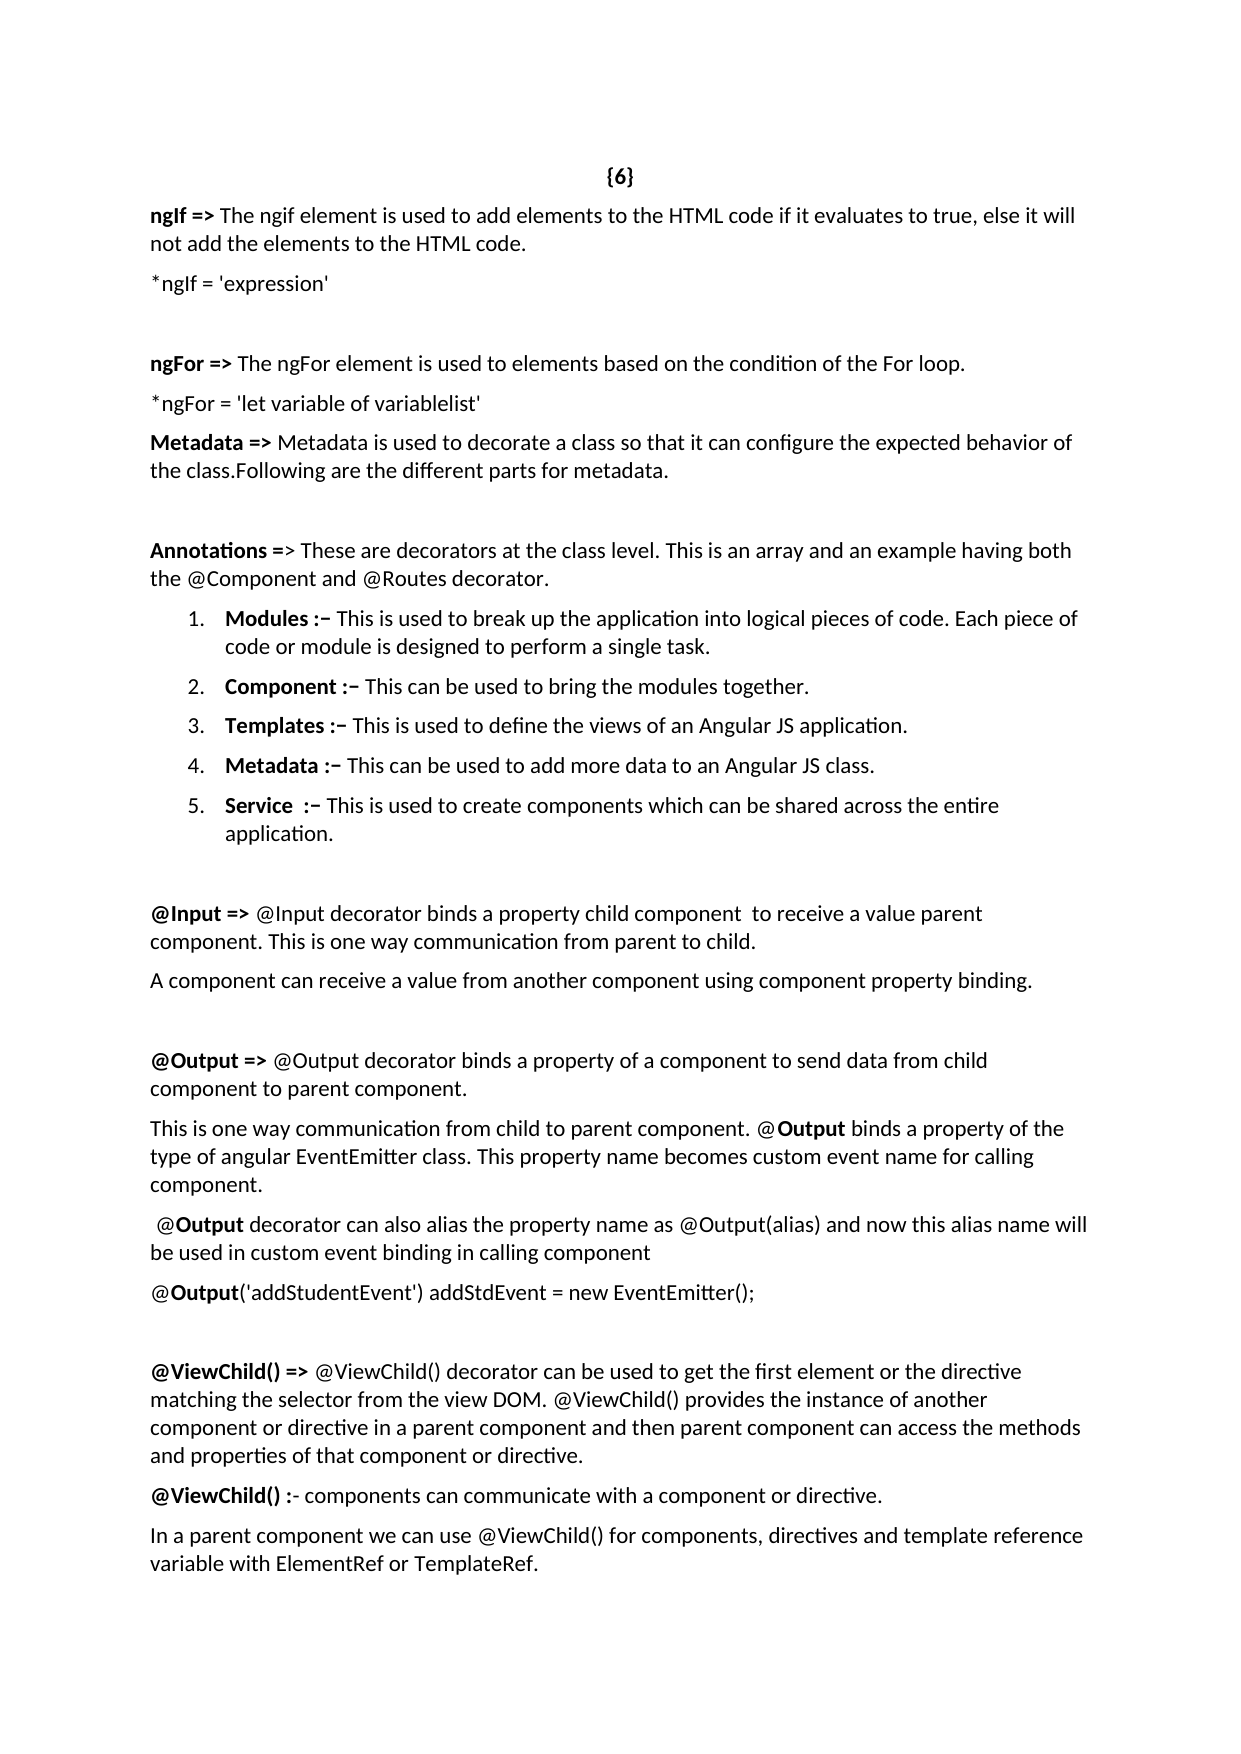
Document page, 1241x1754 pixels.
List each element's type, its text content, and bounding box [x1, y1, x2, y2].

text @Output('addStudentEvent') addStdEvent = new EventEmitter(); [150, 1278, 1090, 1306]
text @Output decorator can also alias the property name as @Output(alias) and now this alias name will be used in custom event binding in calling component [150, 1210, 1090, 1266]
text {6} [150, 162, 1090, 190]
text *ngFor = 'let variable of variablelist' [150, 389, 1090, 417]
text @ViewChild() => @ViewChild() decorator can be used to get the first element or the directive matching the selector from the view DOM. @ViewChild() provides the instance of another component or directive in a parent component and then parent component can access the methods and properties of that component or directive. [150, 1357, 1090, 1469]
text This is one way communication from child to parent component. @Output binds a property of the type of angular EventEmitter class. This property name becomes custom event name for calling component. [150, 1114, 1090, 1198]
list Service :− This is used to create components which can be shared across the entire application. [187, 791, 1090, 847]
list Metadata :− This can be used to add more data to an Angular JS class. [187, 751, 1090, 779]
text @ViewChild() :- components can communicate with a component or directive. [150, 1481, 1090, 1509]
text Metadata => Metadata is used to decorate a class so that it can configure the expected behavior of the class.Following are the different parts for metadata. [150, 428, 1090, 484]
text In a parent component we can use @ViewChild() for components, directives and template reference variable with ElementRef or TemplateRef. [150, 1521, 1090, 1577]
text Annotations => These are decorators at the class level. This is an array and an example having both the @Component and @Routes decorator. [150, 536, 1090, 592]
list Component :− This can be used to bring the modules together. [187, 672, 1090, 700]
text @Output => @Output decorator binds a property of a component to send data from child component to parent component. [150, 1046, 1090, 1102]
text *ngIf = 'expression' [150, 269, 1090, 297]
list Modules :− This is used to break up the application into logical pieces of code. Each piece of code or module is designed to perform a single task. [187, 604, 1090, 660]
text ngIf => The ngif element is used to add elements to the HTML code if it evaluates to true, else it will not add the elements to the HTML code. [150, 202, 1090, 258]
text @Input => @Input decorator binds a property child component to receive a value parent component. This is one way communication from parent to child. [150, 899, 1090, 955]
text ngFor => The ngFor element is used to elements based on the condition of the For loop. [150, 349, 1090, 377]
text A component can receive a value from another component using component property binding. [150, 967, 1090, 994]
list Templates :− This is used to define the views of an Angular JS application. [187, 712, 1090, 739]
